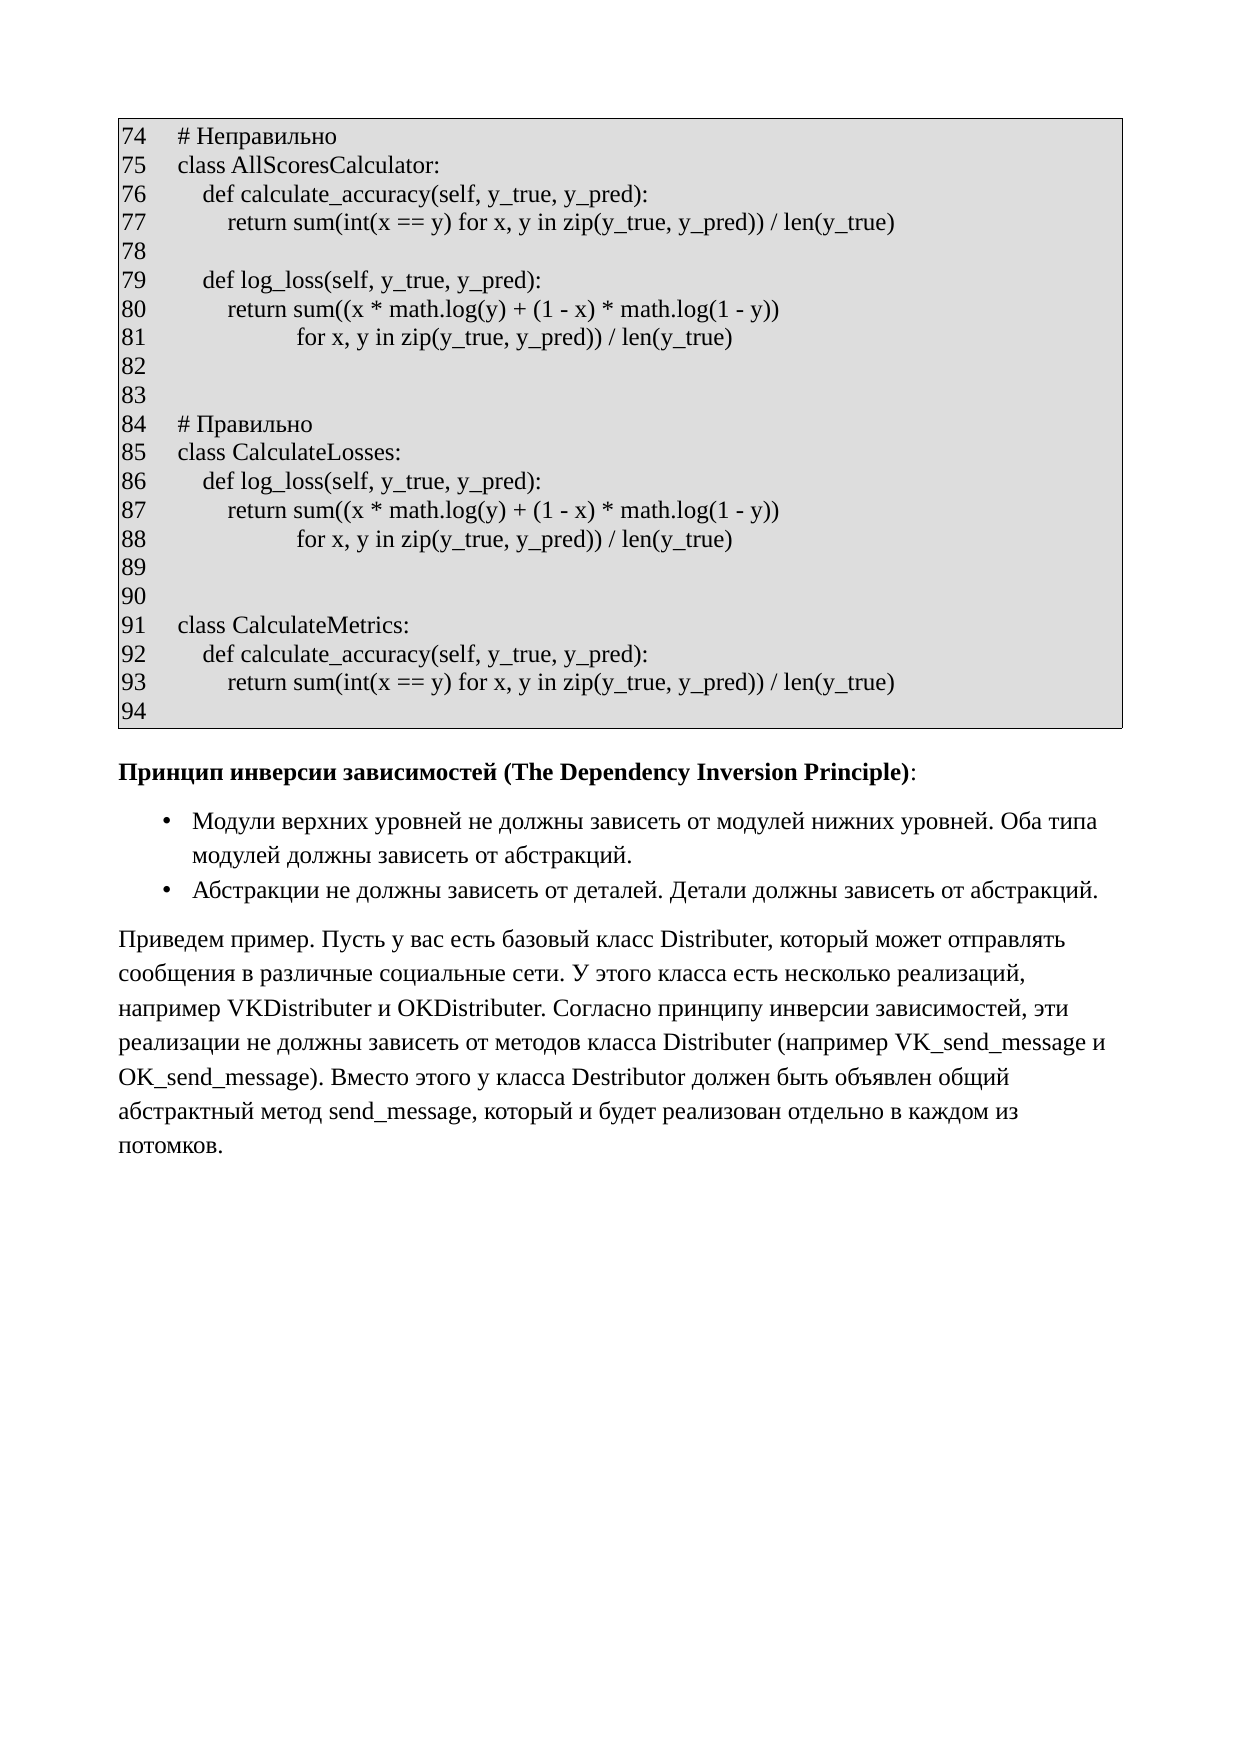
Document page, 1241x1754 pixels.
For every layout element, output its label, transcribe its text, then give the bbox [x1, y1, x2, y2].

list def log_loss(self, y_true, y_pred): [119, 463, 1122, 492]
list return sum((x * math.log(y) + (1 - x) * math.log(1 - y)) [119, 492, 1122, 521]
list class CalculateLosses: [119, 434, 1122, 463]
list # Правильно [119, 406, 1122, 434]
list def calculate_accuracy(self, y_true, y_pred): [119, 636, 1122, 664]
list for x, y in zip(y_true, y_pred)) / len(y_true) [119, 521, 1122, 549]
list return sum(int(x == y) for x, y in zip(y_true, y_pred)) / len(y_true) [119, 204, 1122, 233]
list Абстракции не должны зависеть от деталей. Детали должны зависеть от абстракций. [162, 875, 1122, 903]
list class CalculateMetrics: [119, 607, 1122, 636]
text Приведем пример. Пусть у вас есть базовый класс Distributer, который может отправлять сообщения в различные социальные сети. У этого класса есть несколько реализаций, например VKDistributer и OKDistributer. Согласно принципу инверсии зависимостей, эти реализации не должны зависеть от методов класса Distributer (например VK_send_message и OK_send_message). Вместо этого у класса Destributor должен быть объявлен общий абстрактный метод send_message, который и будет реализован отдельно в каждом из потомков. [118, 924, 1122, 1159]
list def log_loss(self, y_true, y_pred): [119, 262, 1122, 291]
list # Неправильно [119, 119, 1122, 147]
list for x, y in zip(y_true, y_pred)) / len(y_true) [119, 319, 1122, 348]
list return sum(int(x == y) for x, y in zip(y_true, y_pred)) / len(y_true) [119, 664, 1122, 693]
list return sum((x * math.log(y) + (1 - x) * math.log(1 - y)) [119, 291, 1122, 319]
text Принцип инверсии зависимостей (The Dependency Inversion Principle): [118, 757, 1122, 785]
list def calculate_accuracy(self, y_true, y_pred): [119, 176, 1122, 204]
list Модули верхних уровней не должны зависеть от модулей нижних уровней. Оба типа модулей должны зависеть от абстракций. [162, 806, 1122, 869]
list class AllScoresCalculator: [119, 147, 1122, 176]
